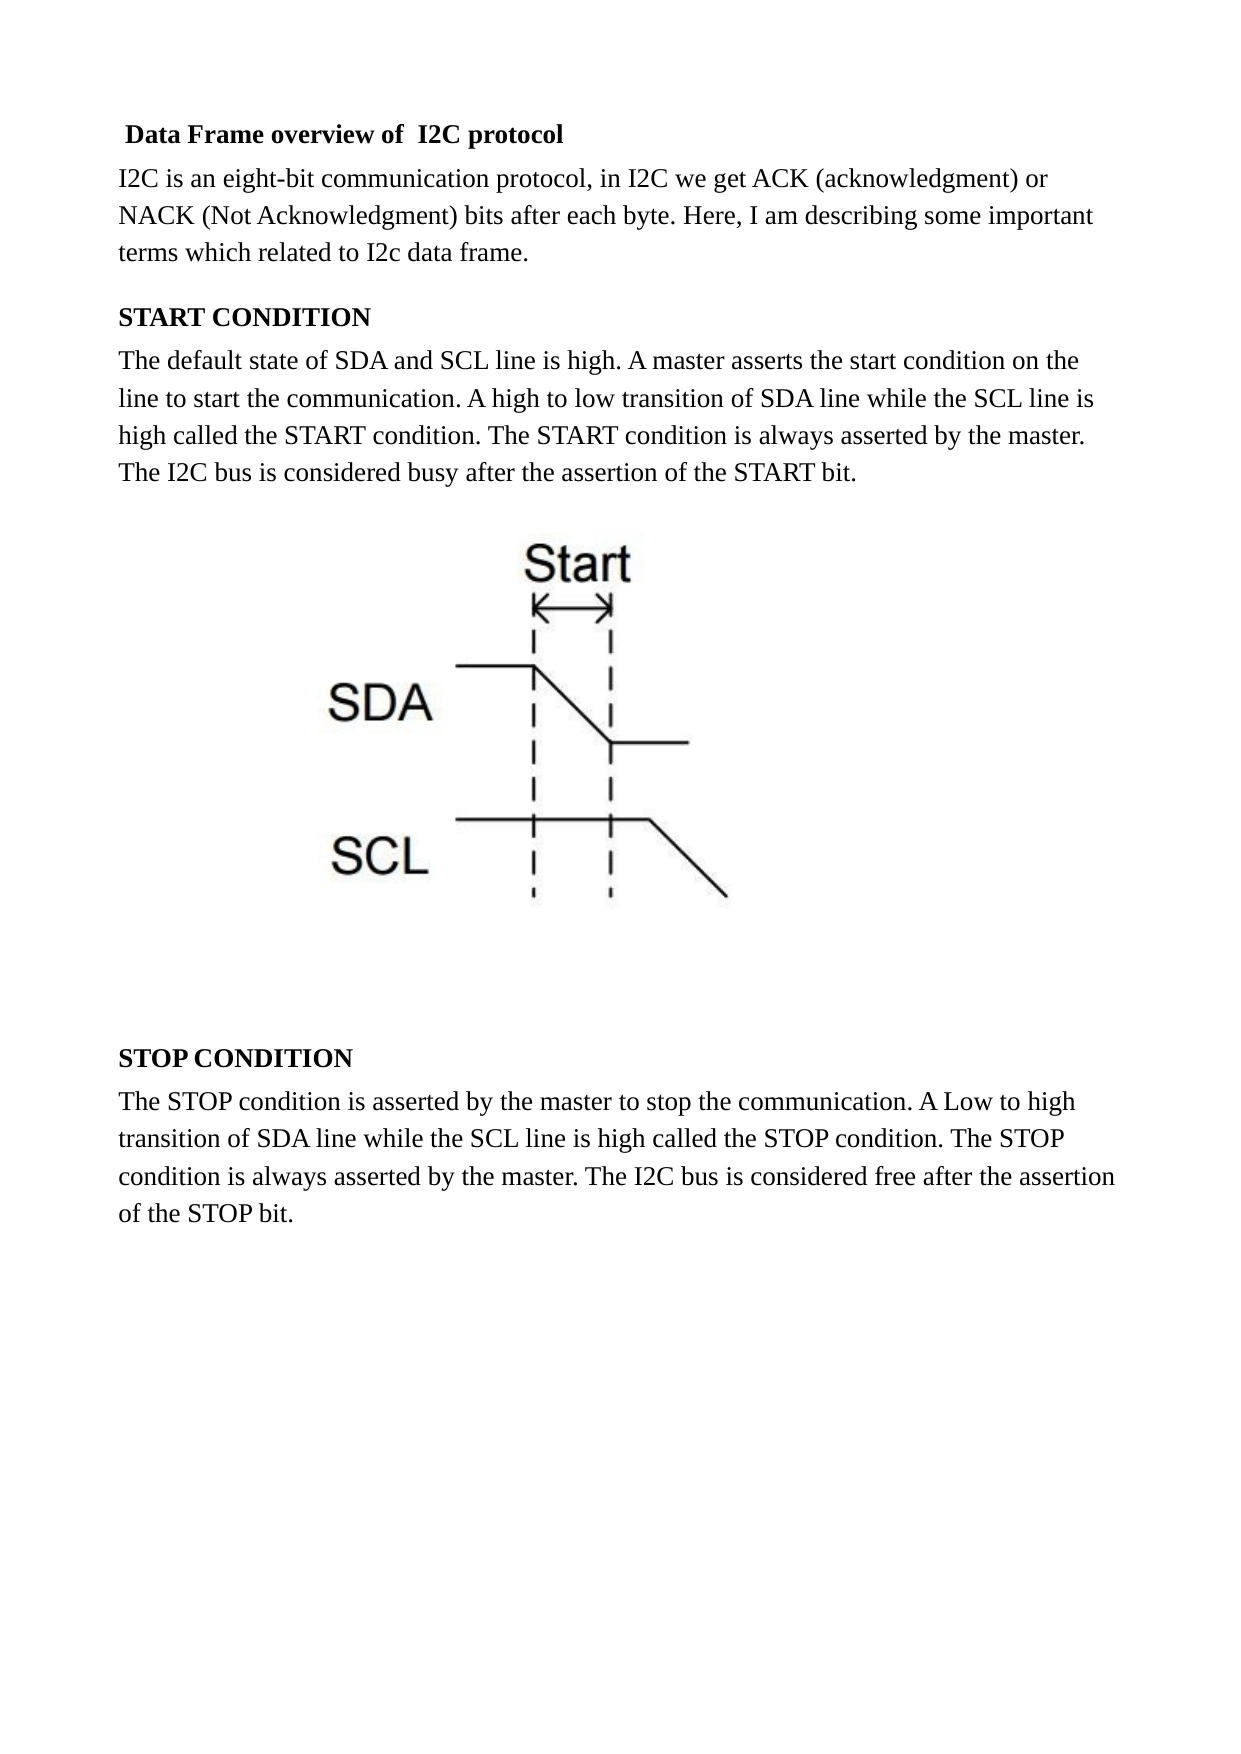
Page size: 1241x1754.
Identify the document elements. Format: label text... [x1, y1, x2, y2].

text I2C is an eight-bit communication protocol, in I2C we get ACK (acknowledgment) or NACK (Not Acknowledgment) bits after each byte. Here, I am describing some important terms which related to I2c data frame. [118, 162, 1122, 267]
subtitle START CONDITION [118, 301, 1122, 332]
picture [118, 508, 1131, 957]
text The STOP condition is asserted by the master to stop the communication. A Low to high transition of SDA line while the SCL line is high called the STOP condition. The STOP condition is always asserted by the master. The I2C bus is considered free after the assertion of the STOP bit. [118, 1085, 1122, 1228]
subtitle Data Frame overview of I2C protocol [118, 118, 1122, 149]
text The default state of SDA and SCL line is high. A master asserts the start condition on the line to start the communication. A high to low transition of SDA line while the SCL line is high called the START condition. The START condition is always asserted by the master. The I2C bus is considered busy after the assertion of the START bit. [118, 344, 1122, 487]
subtitle STOP CONDITION [118, 1042, 1122, 1073]
